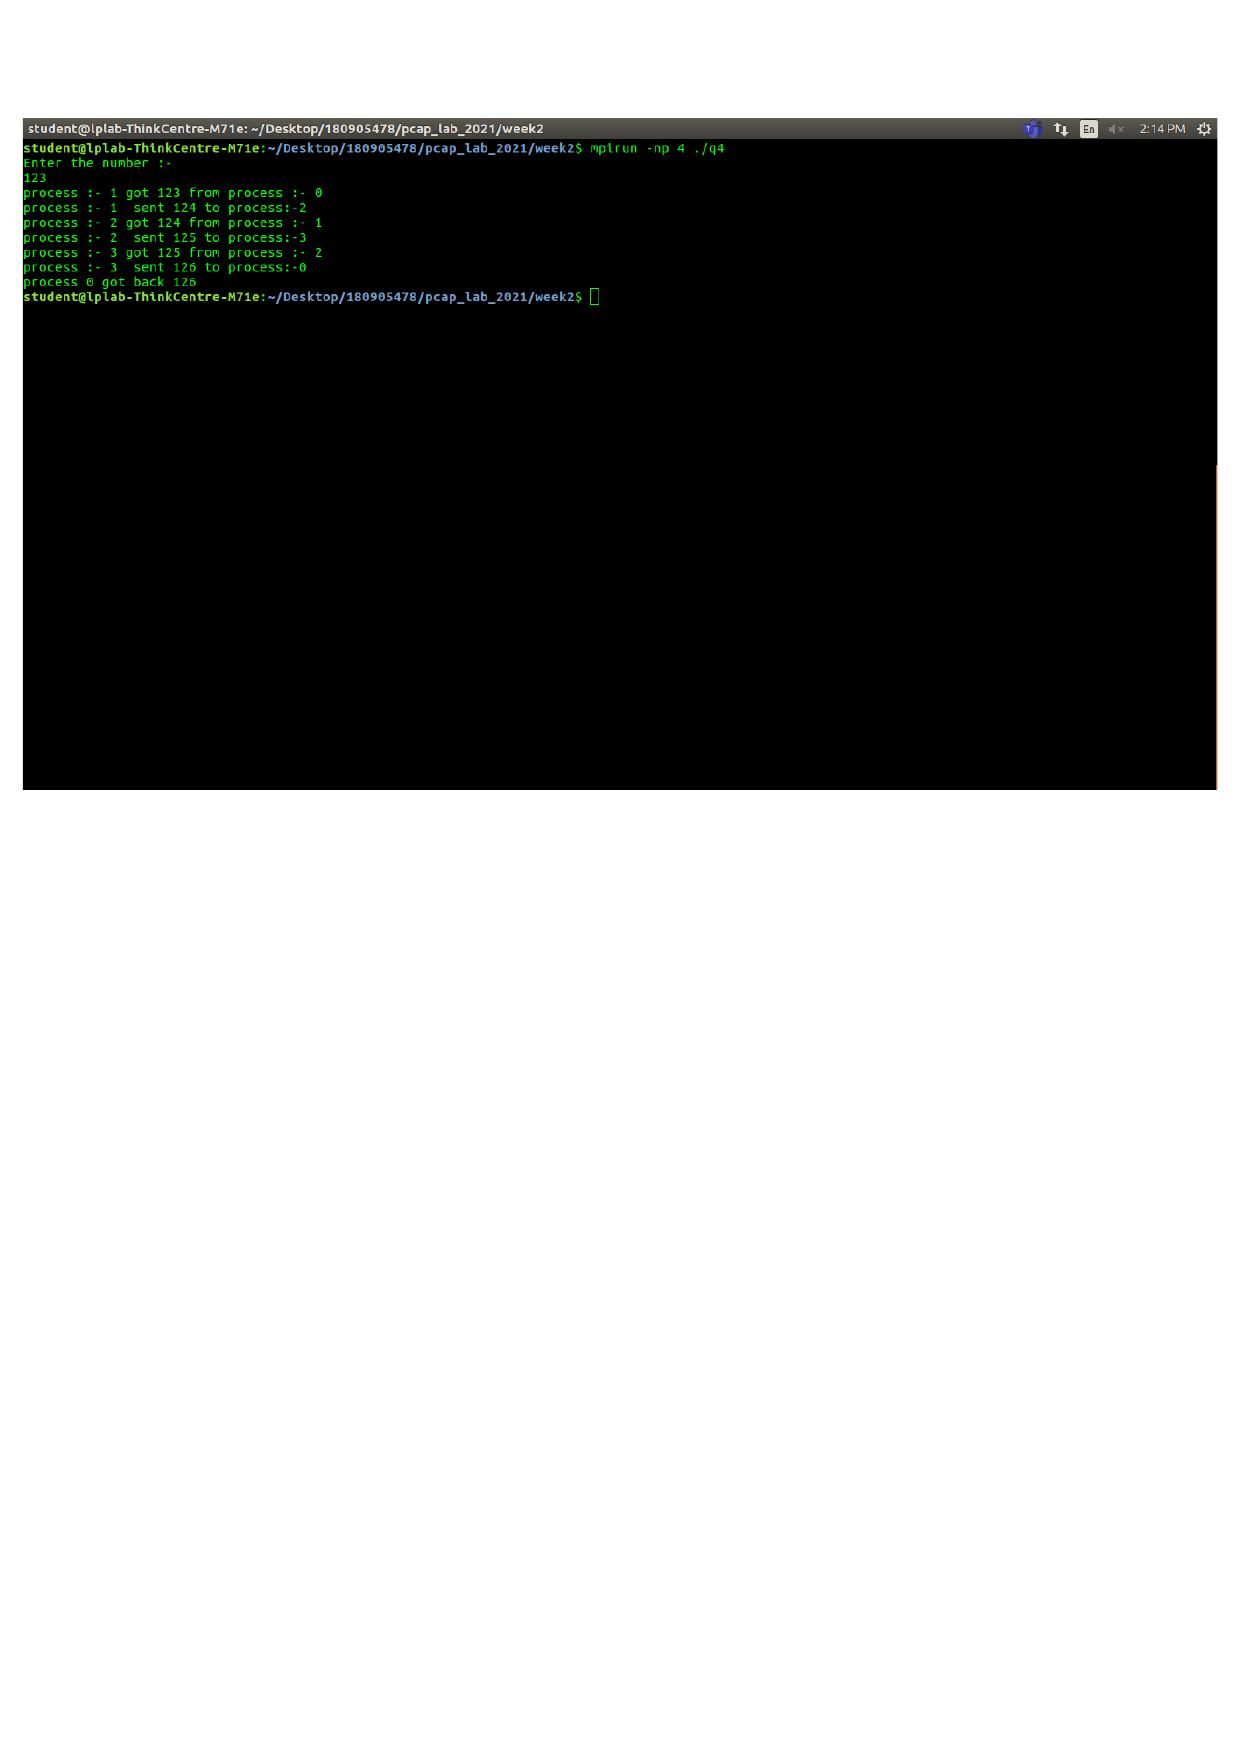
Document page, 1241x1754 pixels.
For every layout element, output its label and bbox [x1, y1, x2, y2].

picture [22, 118, 1218, 790]
